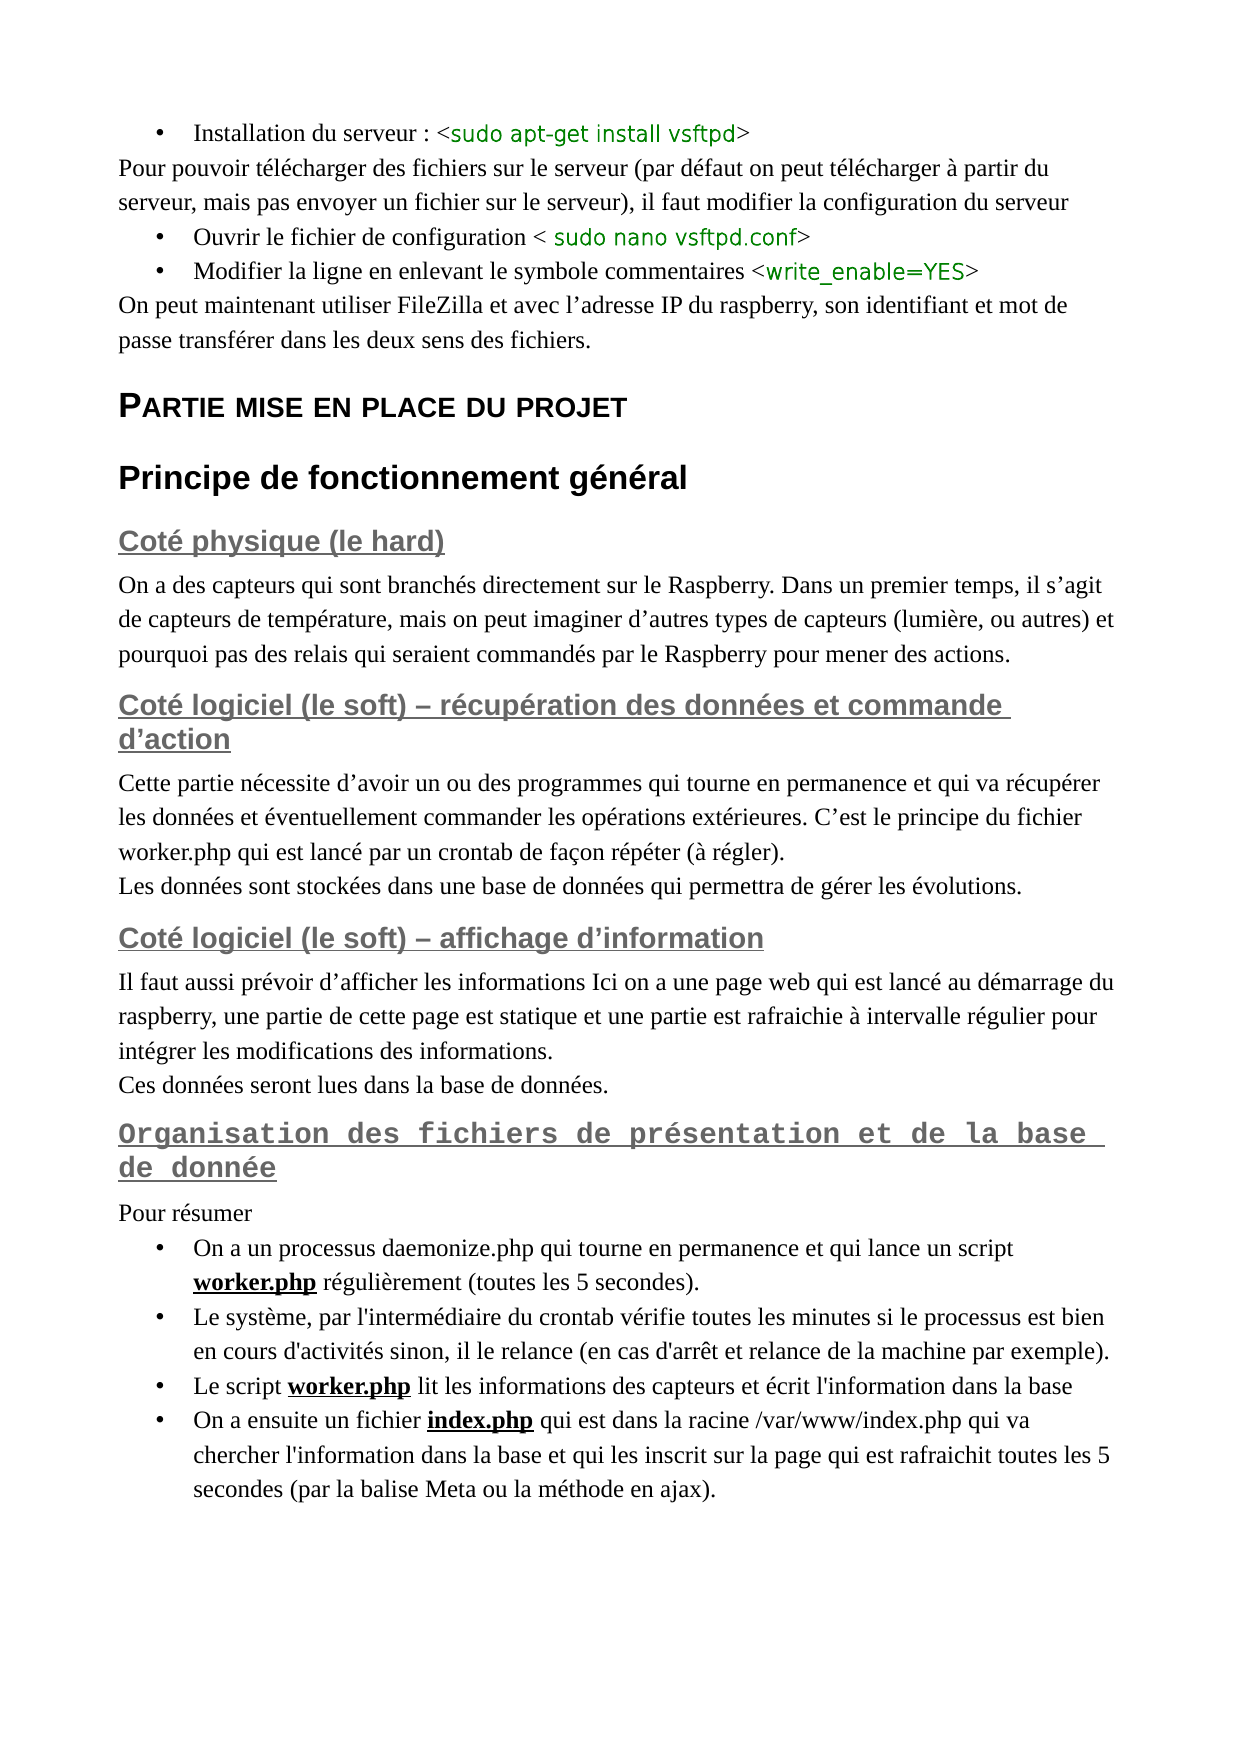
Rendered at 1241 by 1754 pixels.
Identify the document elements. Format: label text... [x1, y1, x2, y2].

list Installation du serveur : <sudo apt-get install vsftpd> [156, 118, 1122, 147]
subtitle Principe de fonctionnement général [118, 458, 1122, 497]
subtitle Coté logiciel (le soft) – affichage d’information [118, 921, 1122, 954]
text Cette partie nécessite d’avoir un ou des programmes qui tourne en permanence et qui va récupérer les données et éventuellement commander les opérations extérieures. C’est le principe du fichier worker.php qui est lancé par un crontab de façon répéter (à régler). [118, 768, 1122, 866]
subtitle Organisation des fichiers de présentation et de la base de donnée [118, 1119, 1122, 1186]
text Pour pouvoir télécharger des fichiers sur le serveur (par défaut on peut télécharger à partir du serveur, mais pas envoyer un fichier sur le serveur), il faut modifier la configuration du serveur [118, 153, 1122, 216]
subtitle Coté logiciel (le soft) – récupération des données et commande d’action [118, 688, 1122, 756]
text Les données sont stockées dans une base de données qui permettra de gérer les évolutions. [118, 871, 1122, 900]
list Le système, par l'intermédiaire du crontab vérifie toutes les minutes si le processus est bien en cours d'activités sinon, il le relance (en cas d'arrêt et relance de la machine par exemple). [156, 1302, 1122, 1365]
list Ouvrir le fichier de configuration < sudo nano vsftpd.conf> [156, 222, 1122, 250]
subtitle Partie mise en place du projet [118, 384, 1122, 425]
list On a un processus daemonize.php qui tourne en permanence et qui lance un script worker.php régulièrement (toutes les 5 secondes). [156, 1233, 1122, 1296]
subtitle Coté physique (le hard) [118, 524, 1122, 557]
text Ces données seront lues dans la base de données. [118, 1070, 1122, 1099]
text On peut maintenant utiliser FileZilla et avec l’adresse IP du raspberry, son identifiant et mot de passe transférer dans les deux sens des fichiers. [118, 291, 1122, 354]
list Le script worker.php lit les informations des capteurs et écrit l'information dans la base [156, 1371, 1122, 1399]
list Modifier la ligne en enlevant le symbole commentaires <write_enable=YES> [156, 256, 1122, 285]
text On a des capteurs qui sont branchés directement sur le Raspberry. Dans un premier temps, il s’agit de capteurs de température, mais on peut imaginer d’autres types de capteurs (lumière, ou autres) et pourquoi pas des relais qui seraient commandés par le Raspberry pour mener des actions. [118, 570, 1122, 668]
list On a ensuite un fichier index.php qui est dans la racine /var/www/index.php qui va chercher l'information dans la base et qui les inscrit sur la page qui est rafraichit toutes les 5 secondes (par la balise Meta ou la méthode en ajax). [156, 1405, 1122, 1503]
text Pour résumer [118, 1198, 1122, 1227]
text Il faut aussi prévoir d’afficher les informations Ici on a une page web qui est lancé au démarrage du raspberry, une partie de cette page est statique et une partie est rafraichie à intervalle régulier pour intégrer les modifications des informations. [118, 967, 1122, 1064]
